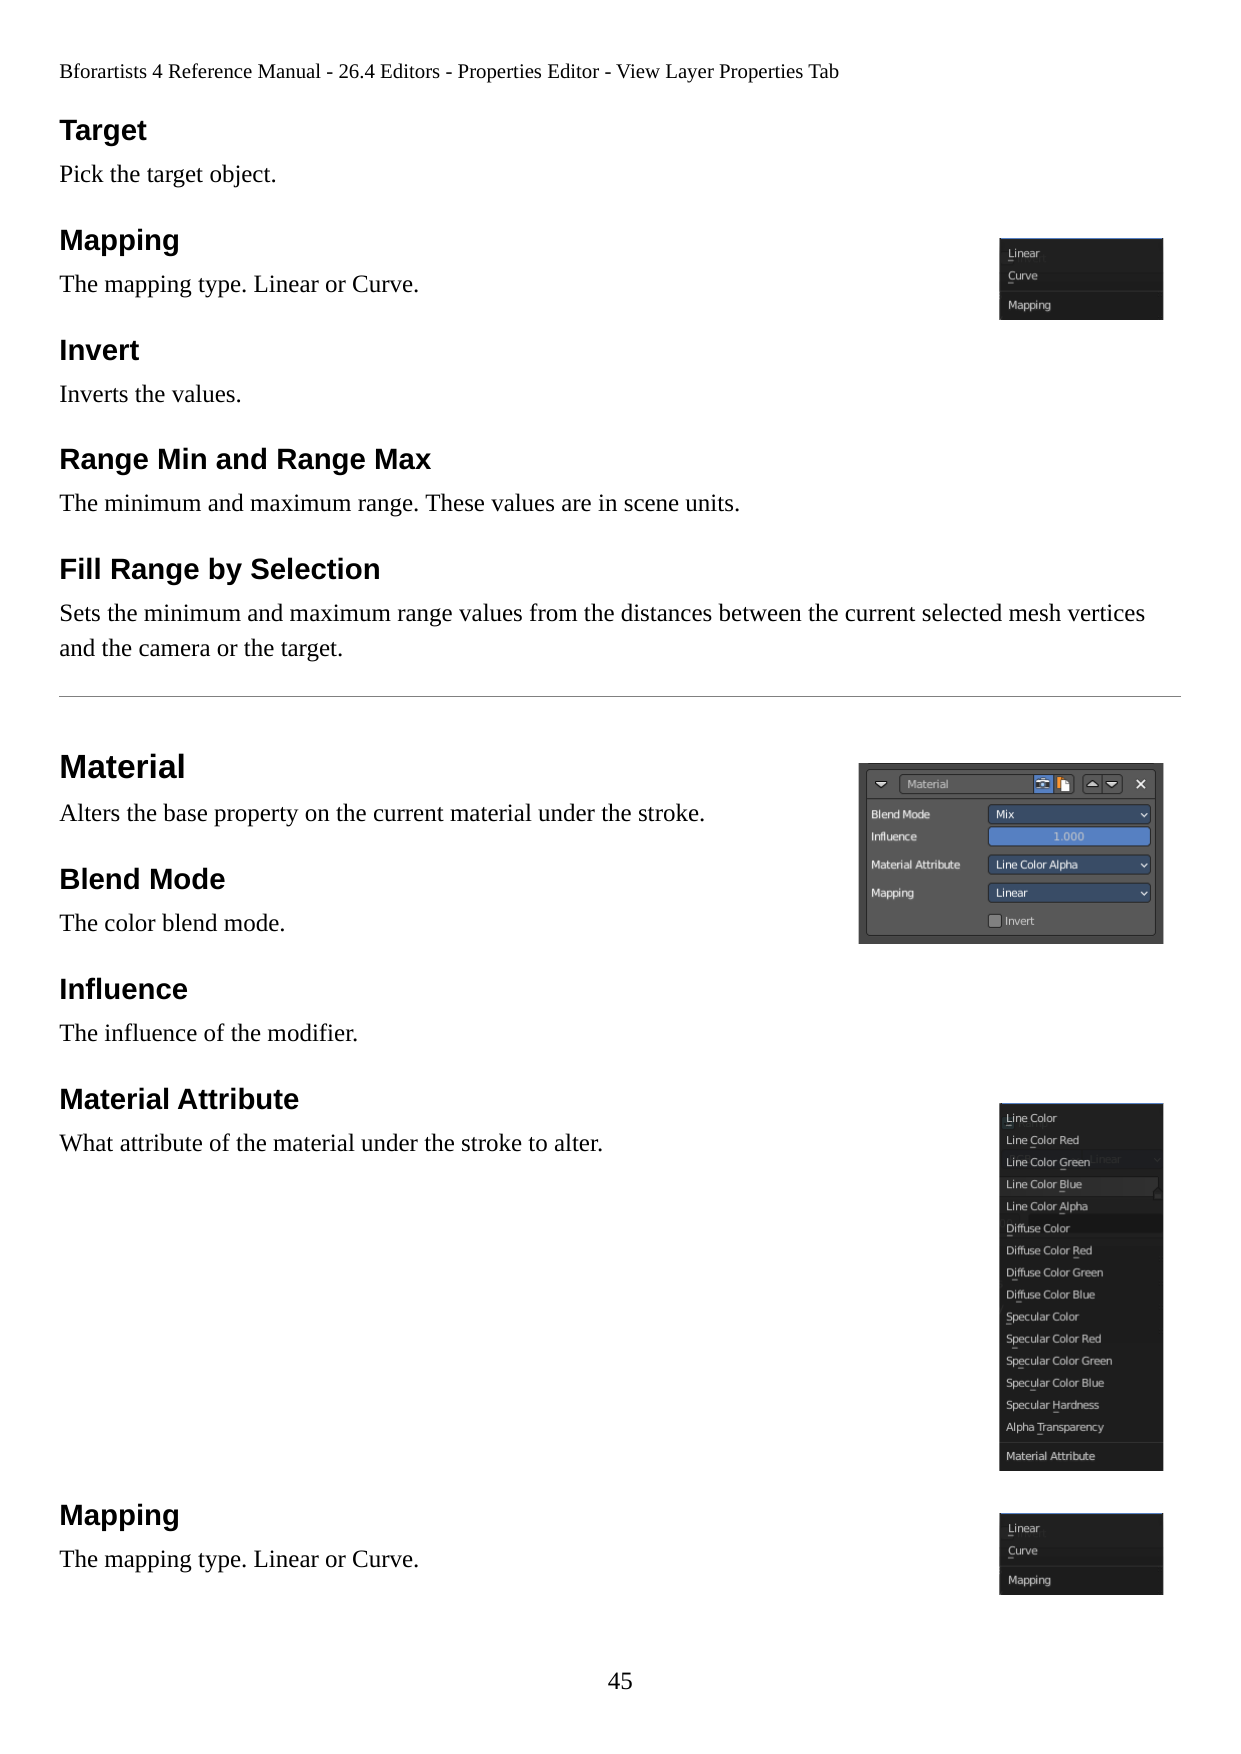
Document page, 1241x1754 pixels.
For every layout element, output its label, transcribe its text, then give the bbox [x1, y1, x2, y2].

text Inverts the values. [59, 379, 1181, 407]
subtitle Range Min and Range Max [59, 442, 1181, 476]
subtitle Material Attribute [59, 1082, 1181, 1115]
subtitle Target [59, 113, 1181, 146]
text Pick the target object. [59, 159, 1181, 188]
subtitle Influence [59, 972, 1181, 1005]
subtitle Mapping [59, 1498, 1181, 1531]
subtitle Blend Mode [59, 862, 858, 896]
text The minimum and maximum range. These values are in scene units. [59, 488, 1181, 517]
text Sets the minimum and maximum range values from the distances between the current selected mesh vertices and the camera or the target. [59, 598, 1181, 662]
picture [999, 1103, 1164, 1471]
text Alters the base property on the current material under the stroke. [59, 798, 858, 827]
text The color blend mode. [59, 908, 858, 937]
picture [858, 763, 1164, 944]
text The mapping type. Linear or Curve. [59, 1544, 999, 1573]
text The influence of the modifier. [59, 1018, 1181, 1047]
subtitle Mapping [59, 222, 1181, 256]
text The mapping type. Linear or Curve. [59, 269, 999, 297]
subtitle Fill Range by Selection [59, 552, 1181, 586]
subtitle [1164, 862, 1181, 896]
picture [999, 238, 1164, 320]
subtitle Invert [59, 332, 1181, 366]
text What attribute of the material under the stroke to alter. [59, 1128, 999, 1157]
picture [999, 1513, 1164, 1595]
text [1164, 908, 1181, 937]
subtitle Material [59, 747, 1181, 786]
